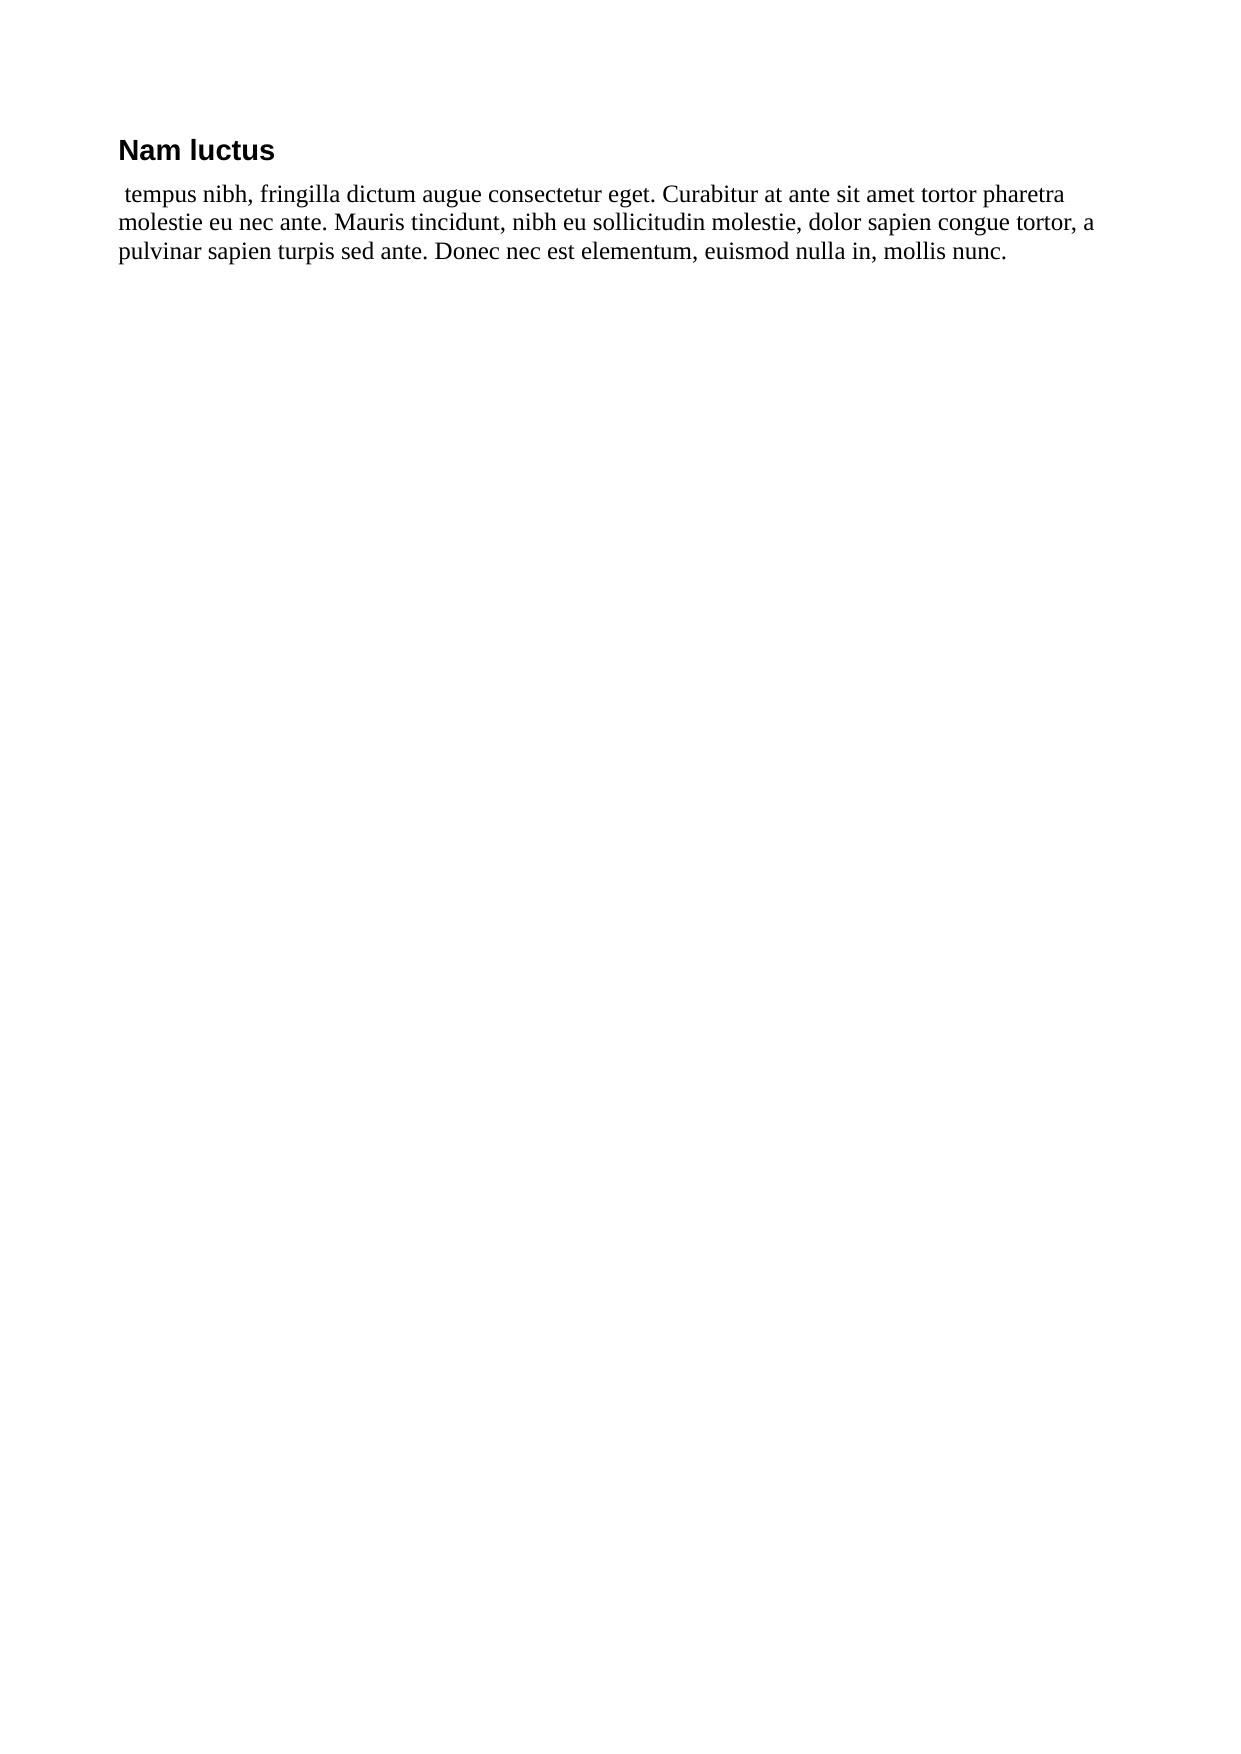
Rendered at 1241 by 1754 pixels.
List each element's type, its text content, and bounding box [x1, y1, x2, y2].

text tempus nibh, fringilla dictum augue consectetur eget. Curabitur at ante sit amet tortor pharetra molestie eu nec ante. Mauris tincidunt, nibh eu sollicitudin molestie, dolor sapien congue tortor, a pulvinar sapien turpis sed ante. Donec nec est elementum, euismod nulla in, mollis nunc. [118, 179, 1122, 265]
subtitle Nam luctus [118, 133, 1122, 166]
